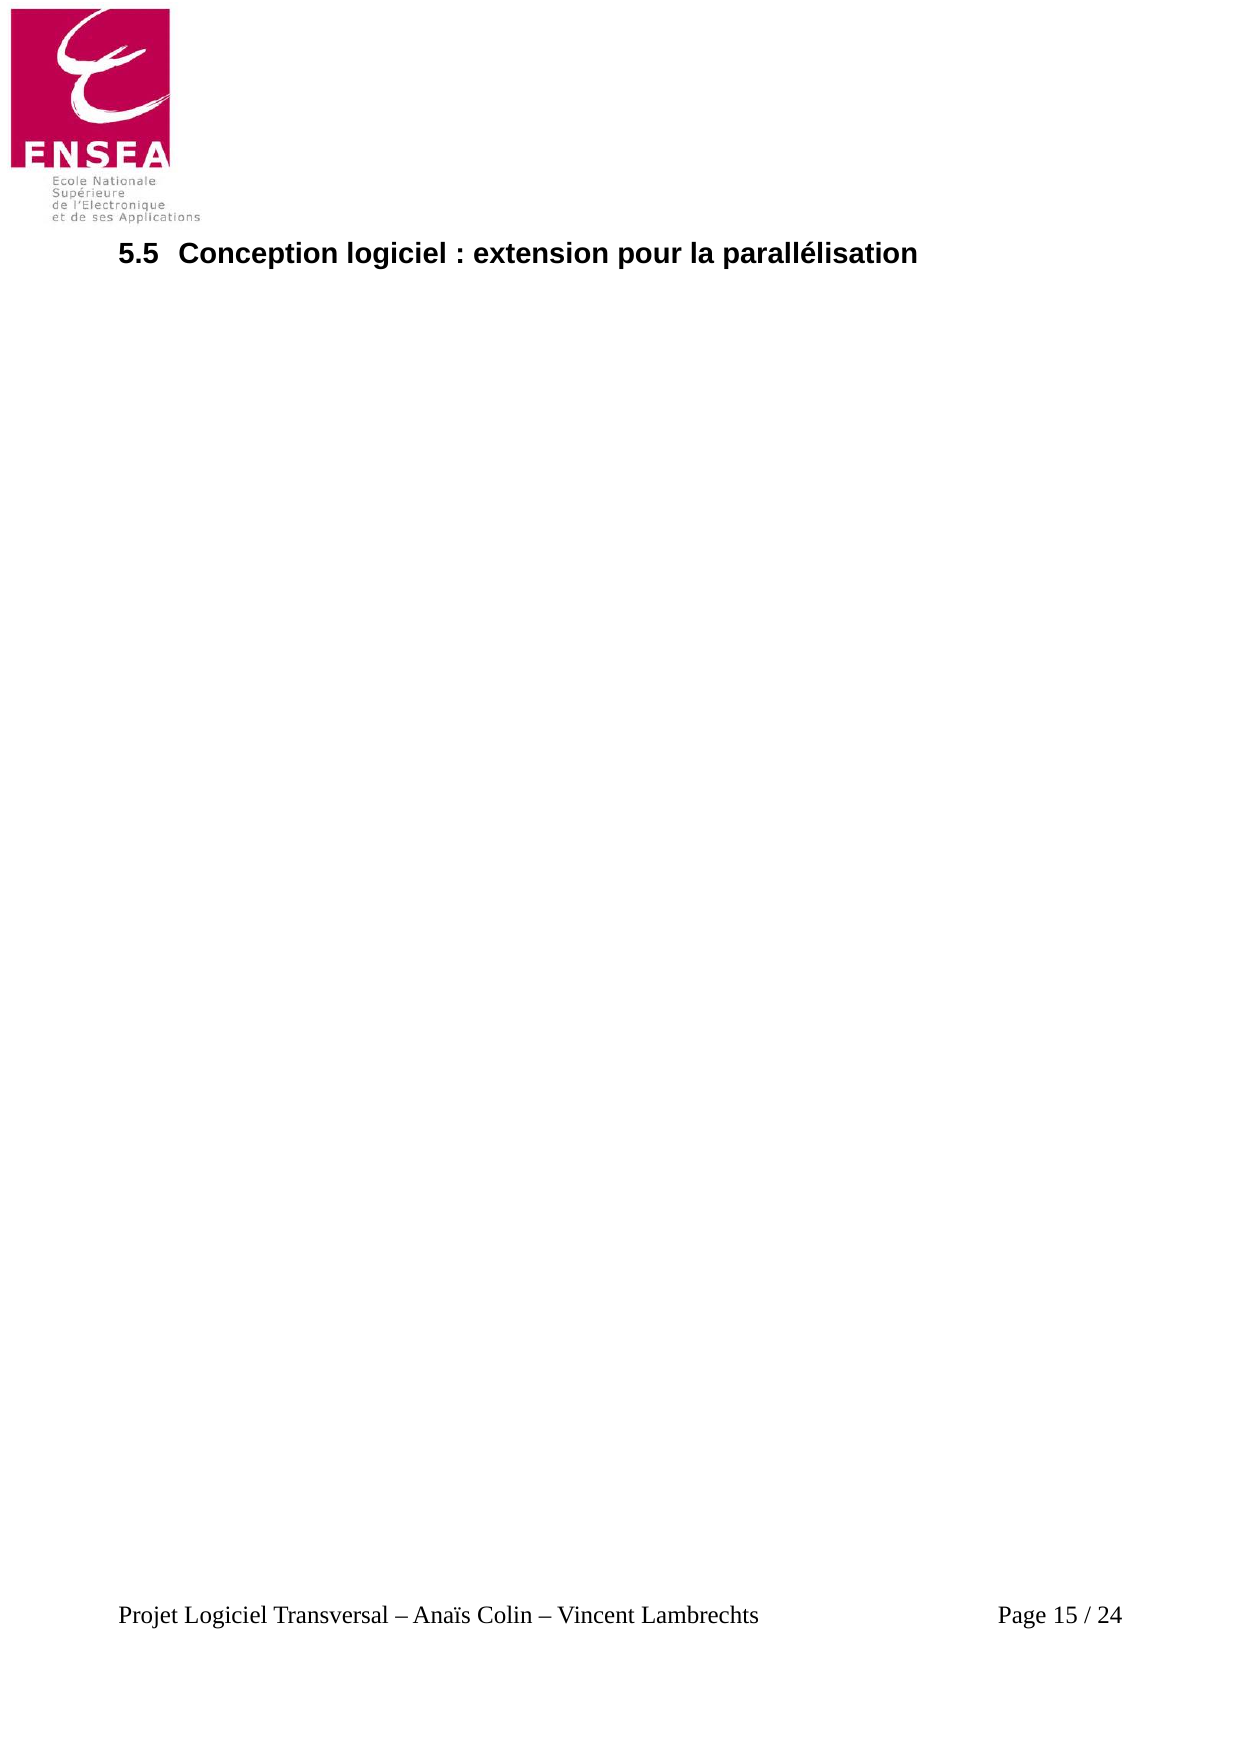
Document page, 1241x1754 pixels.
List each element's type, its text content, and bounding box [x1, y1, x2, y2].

subtitle Conception logiciel : extension pour la parallélisation [118, 236, 1122, 270]
